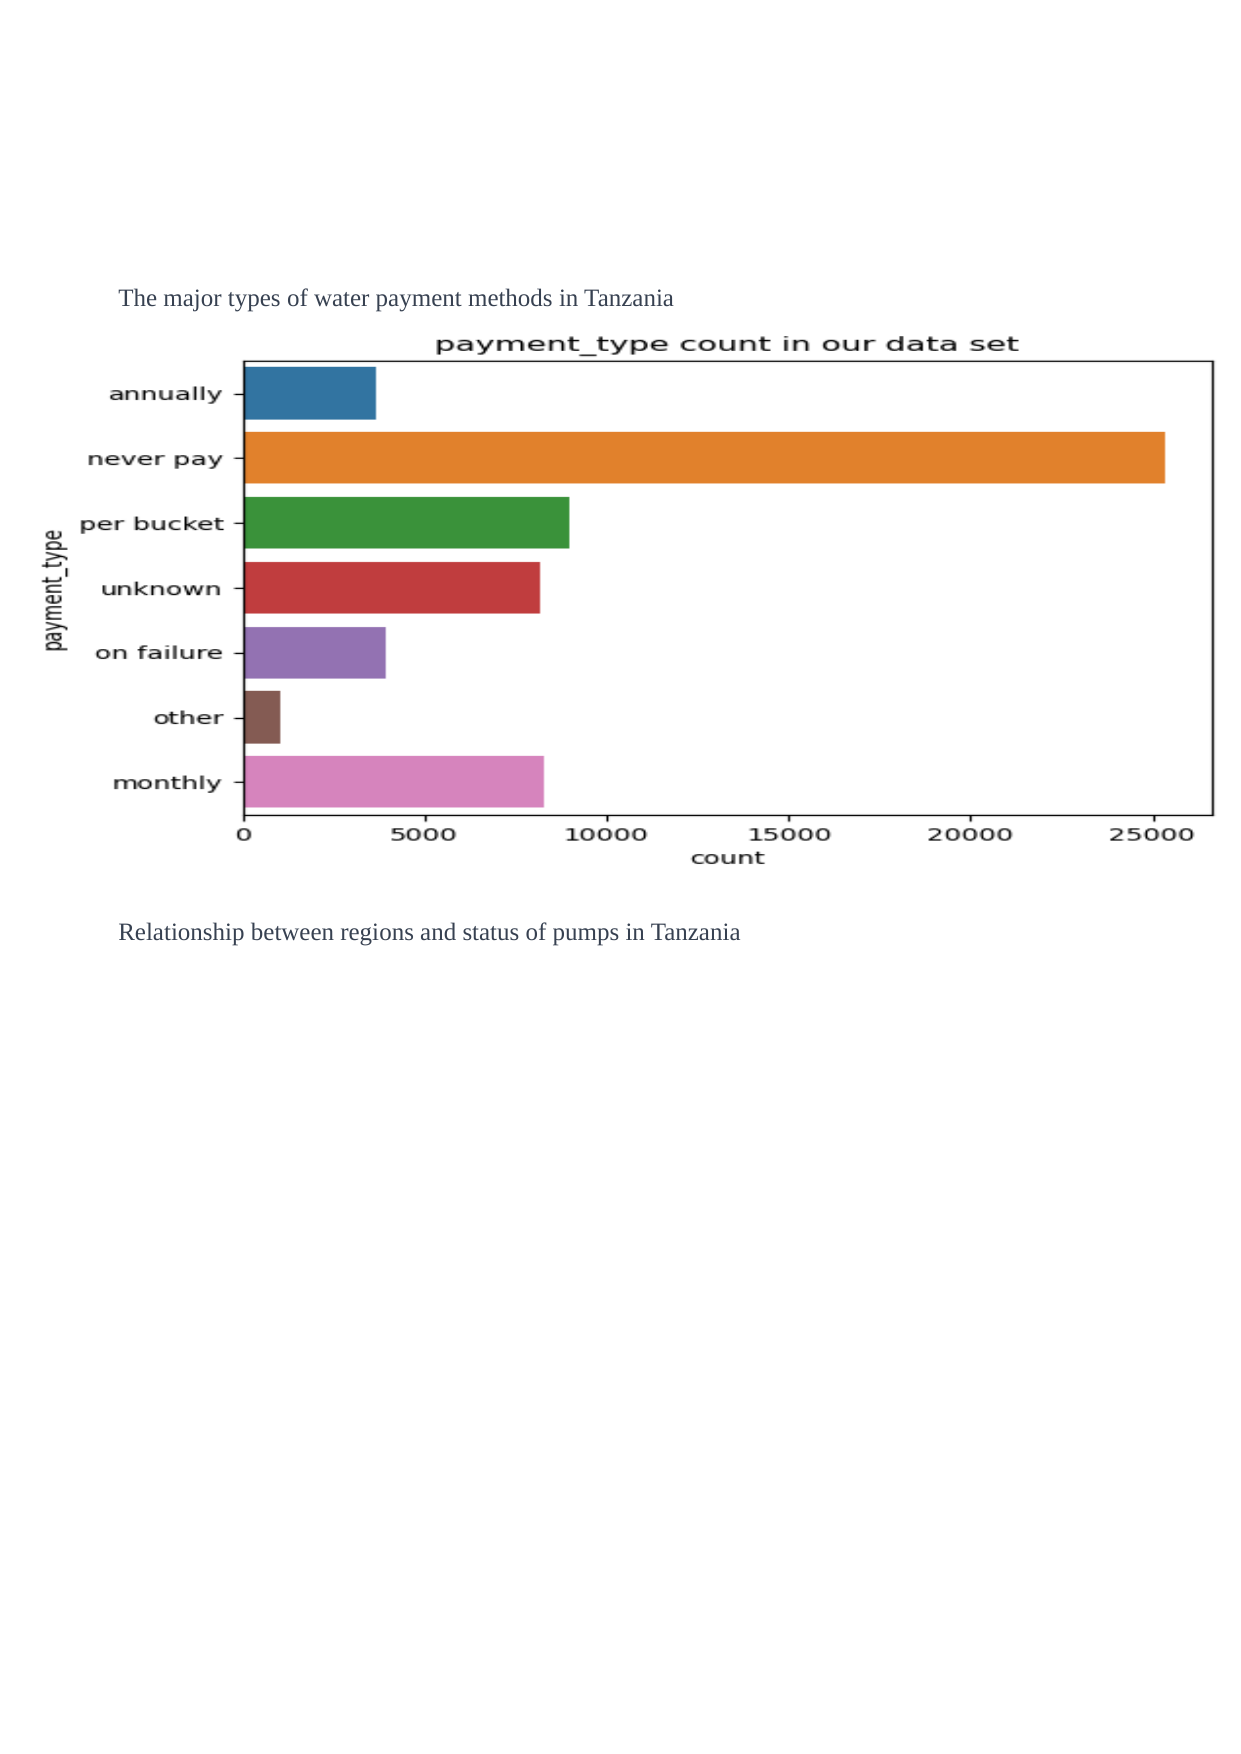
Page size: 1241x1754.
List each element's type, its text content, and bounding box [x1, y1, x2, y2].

text Relationship between regions and status of pumps in Tanzania [118, 917, 1122, 946]
picture [21, 324, 1230, 880]
text The major types of water payment methods in Tanzania [118, 283, 1122, 312]
